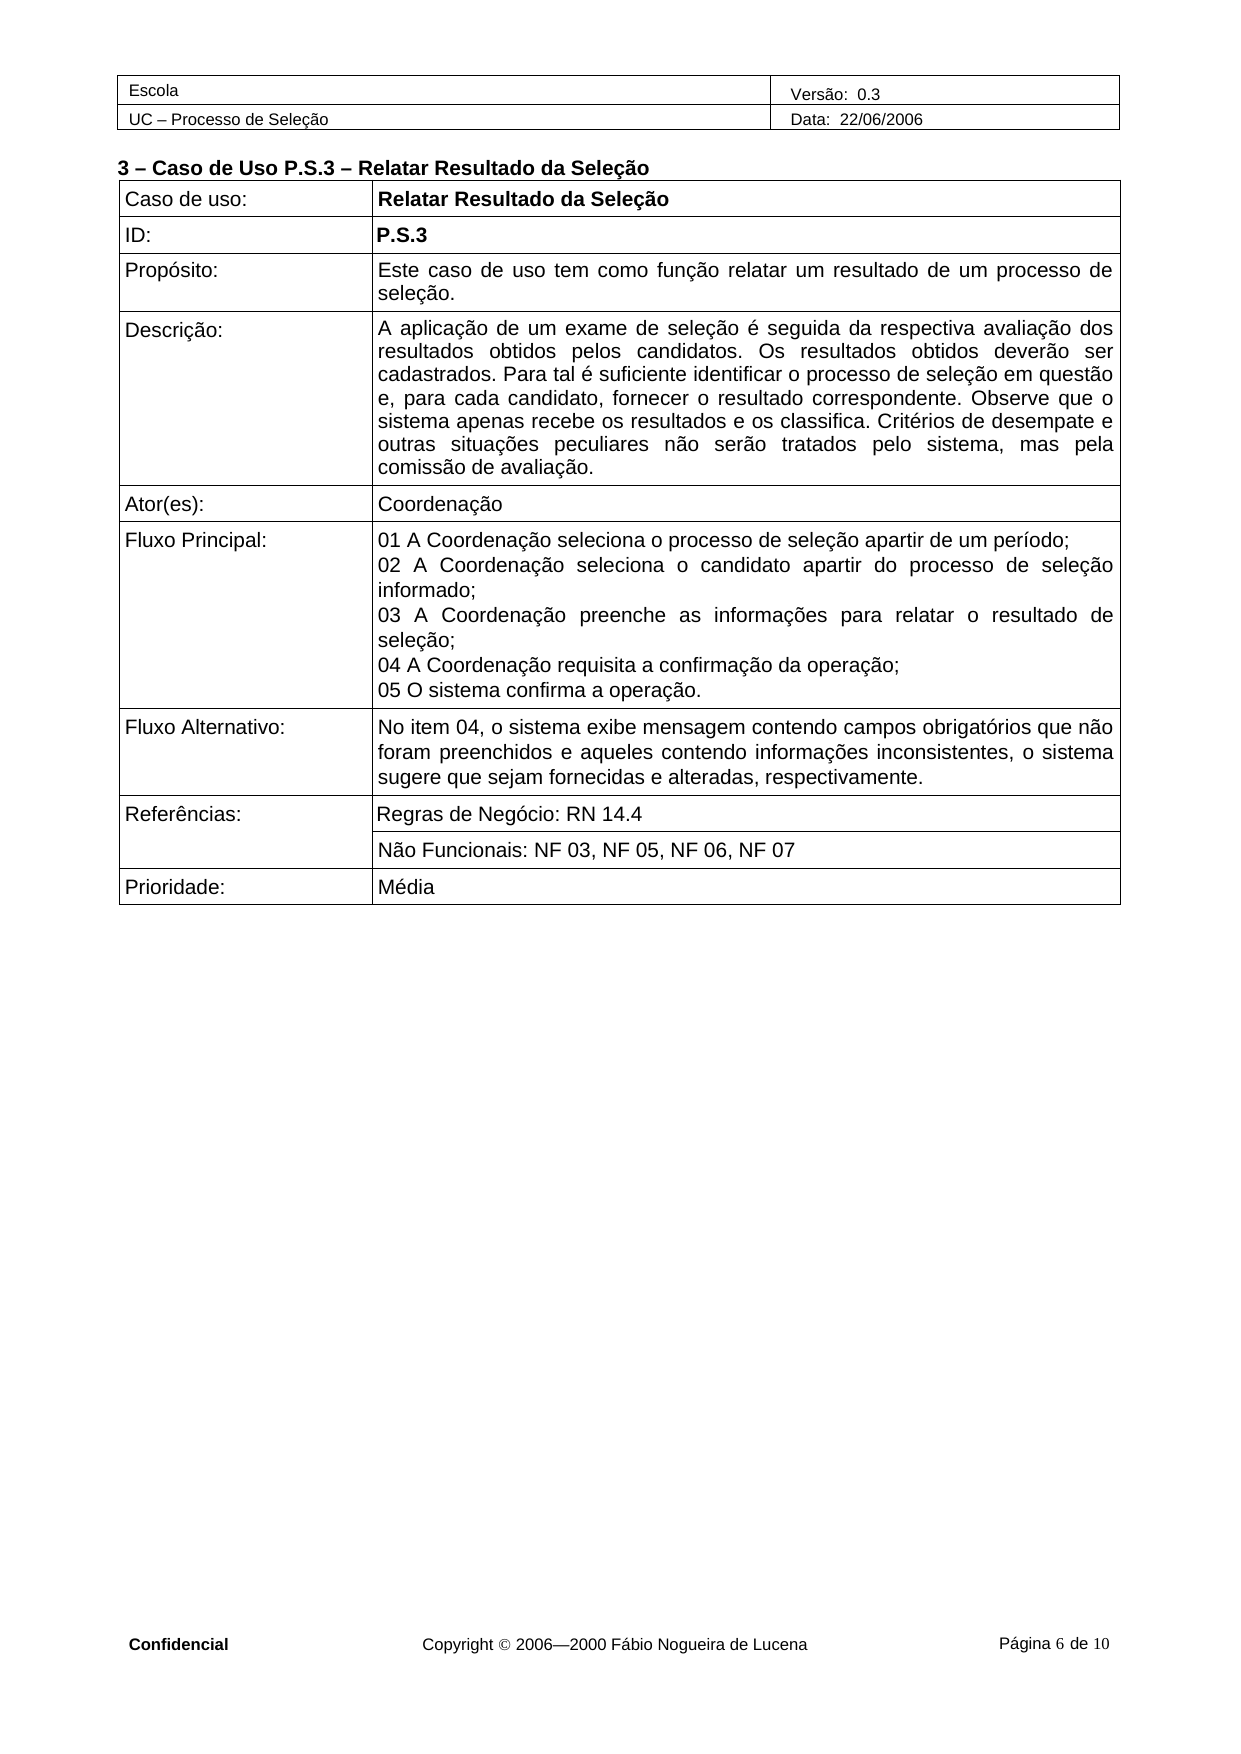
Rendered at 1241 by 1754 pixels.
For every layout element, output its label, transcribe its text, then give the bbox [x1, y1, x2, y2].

table_cell A aplicação de um exame de seleção é seguida da respectiva avaliação dos resultados obtidos pelos candidatos. Os resultados obtidos deverão ser cadastrados. Para tal é suficiente identificar o processo de seleção em questão e, para cada candidato, fornecer o resultado correspondente. Observe que o sistema apenas recebe os resultados e os classifica. Critérios de desempate e outras situações peculiares não serão tratados pelo sistema, mas pela comissão de avaliação. [373, 312, 1120, 485]
table_cell P.S.3 [373, 217, 1120, 253]
table_cell ID: [120, 217, 372, 253]
table_cell Coordenação [373, 486, 1120, 521]
table_header Regras de Negócio: RN 14.4 [373, 796, 1120, 831]
table_header Caso de uso: [120, 181, 372, 216]
table_cell Média [373, 869, 1120, 904]
table_cell Este caso de uso tem como função relatar um resultado de um processo de seleção. [373, 254, 1120, 311]
table_cell Prioridade: [120, 869, 372, 904]
table_cell Propósito: [120, 254, 372, 311]
table_header Relatar Resultado da Seleção [373, 181, 1120, 216]
table_cell Ator(es): [120, 486, 372, 521]
table_cell Fluxo Alternativo: [120, 709, 372, 794]
table_cell No item 04, o sistema exibe mensagem contendo campos obrigatórios que não foram preenchidos e aqueles contendo informações inconsistentes, o sistema sugere que sejam fornecidas e alteradas, respectivamente. [373, 709, 1120, 794]
table_cell Não Funcionais: NF 03, NF 05, NF 06, NF 07 [373, 832, 1120, 868]
table_cell Fluxo Principal: [120, 522, 372, 708]
table_cell Referências: [120, 796, 372, 868]
table_cell Descrição: [120, 312, 372, 485]
text 3 – Caso de Uso P.S.3 – Relatar Resultado da Seleção [117, 154, 1120, 179]
table_cell 01 A Coordenação seleciona o processo de seleção apartir de um período; 02 A Coordenação seleciona o candidato apartir do processo de seleção informado; 03 A Coordenação preenche as informações para relatar o resultado de seleção; 04 A Coordenação requisita a confirmação da operação; 05 O sistema confirma a operação. [373, 522, 1120, 708]
